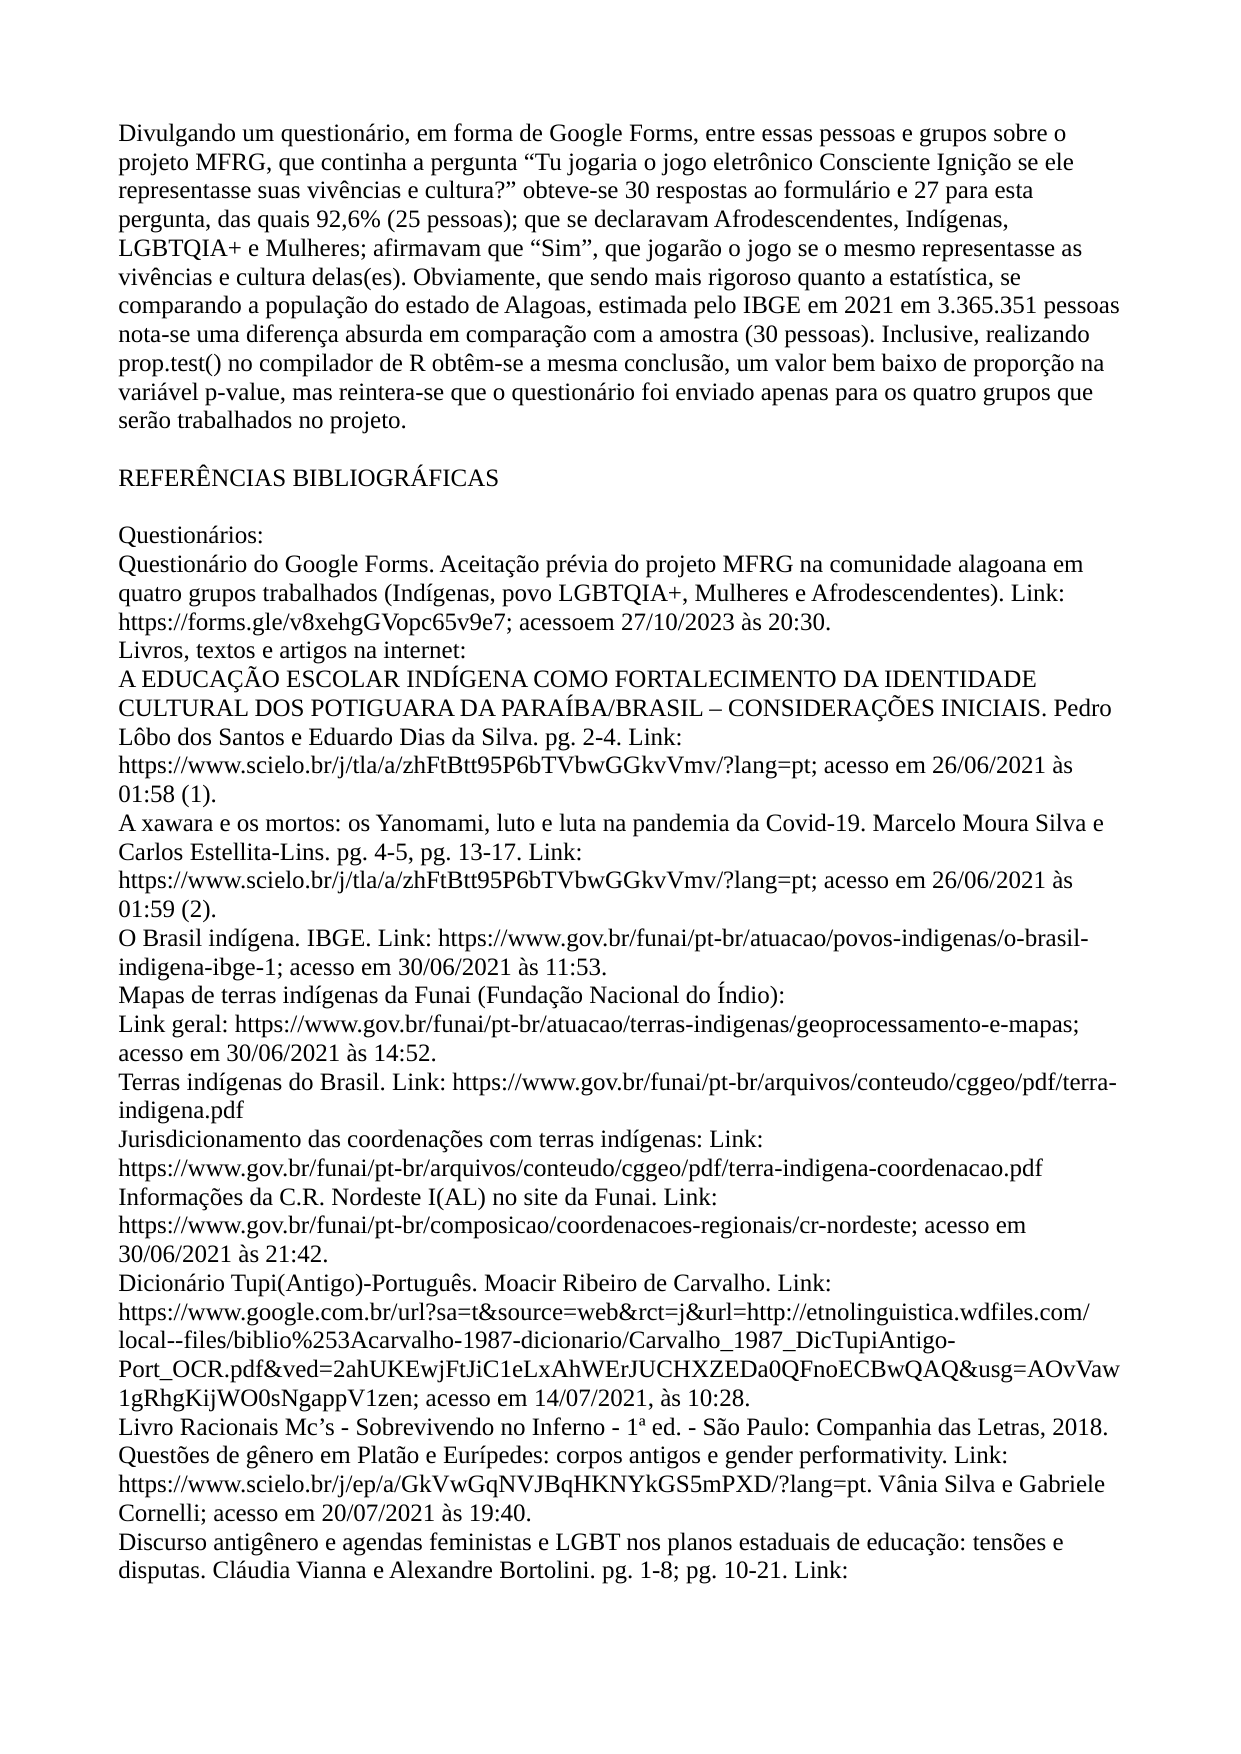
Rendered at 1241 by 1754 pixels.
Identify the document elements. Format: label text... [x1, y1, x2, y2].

text Discurso antigênero e agendas feministas e LGBT nos planos estaduais de educação: tensões e disputas. Cláudia Vianna e Alexandre Bortolini. pg. 1-8; pg. 10-21. Link: [118, 1527, 1122, 1584]
text Dicionário Tupi(Antigo)-Português. Moacir Ribeiro de Carvalho. Link: https://www.google.com.br/url?sa=t&source=web&rct=j&url=http://etnolinguistica.wdfiles.com/local--files/biblio%253Acarvalho-1987-dicionario/Carvalho_1987_DicTupiAntigo-Port_OCR.pdf&ved=2ahUKEwjFtJiC1eLxAhWErJUCHXZEDa0QFnoECBwQAQ&usg=AOvVaw1gRhgKijWO0sNgappV1zen; acesso em 14/07/2021, às 10:28. [118, 1268, 1122, 1412]
text Livros, textos e artigos na internet: [118, 636, 1122, 664]
text Questionário do Google Forms. Aceitação prévia do projeto MFRG na comunidade alagoana em quatro grupos trabalhados (Indígenas, povo LGBTQIA+, Mulheres e Afrodescendentes). Link: https://forms.gle/v8xehgGVopc65v9e7; acessoem 27/10/2023 às 20:30. [118, 549, 1122, 636]
text Informações da C.R. Nordeste I(AL) no site da Funai. Link: https://www.gov.br/funai/pt-br/composicao/coordenacoes-regionais/cr-nordeste; acesso em 30/06/2021 às 21:42. [118, 1182, 1122, 1268]
text Divulgando um questionário, em forma de Google Forms, entre essas pessoas e grupos sobre o projeto MFRG, que continha a pergunta “Tu jogaria o jogo eletrônico Consciente Ignição se ele representasse suas vivências e cultura?” obteve-se 30 respostas ao formulário e 27 para esta pergunta, das quais 92,6% (25 pessoas); que se declaravam Afrodescendentes, Indígenas, LGBTQIA+ e Mulheres; afirmavam que “Sim”, que jogarão o jogo se o mesmo representasse as vivências e cultura delas(es). Obviamente, que sendo mais rigoroso quanto a estatística, se comparando a população do estado de Alagoas, estimada pelo IBGE em 2021 em 3.365.351 pessoas nota-se uma diferença absurda em comparação com a amostra (30 pessoas). Inclusive, realizando prop.test() no compilador de R obtêm-se a mesma conclusão, um valor bem baixo de proporção na variável p-value, mas reintera-se que o questionário foi enviado apenas para os quatro grupos que serão trabalhados no projeto. [118, 118, 1122, 434]
text Livro Racionais Mc’s - Sobrevivendo no Inferno - 1ª ed. - São Paulo: Companhia das Letras, 2018. [118, 1412, 1122, 1441]
text O Brasil indígena. IBGE. Link: https://www.gov.br/funai/pt-br/atuacao/povos-indigenas/o-brasil-indigena-ibge-1; acesso em 30/06/2021 às 11:53. [118, 923, 1122, 981]
text Jurisdicionamento das coordenações com terras indígenas: Link: https://www.gov.br/funai/pt-br/arquivos/conteudo/cggeo/pdf/terra-indigena-coordenacao.pdf [118, 1124, 1122, 1182]
text Questões de gênero em Platão e Eurípedes: corpos antigos e gender performativity. Link: https://www.scielo.br/j/ep/a/GkVwGqNVJBqHKNYkGS5mPXD/?lang=pt. Vânia Silva e Gabriele Cornelli; acesso em 20/07/2021 às 19:40. [118, 1441, 1122, 1527]
text Terras indígenas do Brasil. Link: https://www.gov.br/funai/pt-br/arquivos/conteudo/cggeo/pdf/terra-indigena.pdf [118, 1067, 1122, 1124]
text Link geral: https://www.gov.br/funai/pt-br/atuacao/terras-indigenas/geoprocessamento-e-mapas; acesso em 30/06/2021 às 14:52. [118, 1009, 1122, 1067]
text A xawara e os mortos: os Yanomami, luto e luta na pandemia da Covid-19. Marcelo Moura Silva e Carlos Estellita-Lins. pg. 4-5, pg. 13-17. Link: https://www.scielo.br/j/tla/a/zhFtBtt95P6bTVbwGGkvVmv/?lang=pt; acesso em 26/06/2021 às 01:59 (2). [118, 808, 1122, 923]
text A EDUCAÇÃO ESCOLAR INDÍGENA COMO FORTALECIMENTO DA IDENTIDADE CULTURAL DOS POTIGUARA DA PARAÍBA/BRASIL – CONSIDERAÇÕES INICIAIS. Pedro Lôbo dos Santos e Eduardo Dias da Silva. pg. 2-4. Link: https://www.scielo.br/j/tla/a/zhFtBtt95P6bTVbwGGkvVmv/?lang=pt; acesso em 26/06/2021 às 01:58 (1). [118, 664, 1122, 808]
text Questionários: [118, 521, 1122, 549]
text REFERÊNCIAS BIBLIOGRÁFICAS [118, 463, 1122, 492]
text Mapas de terras indígenas da Funai (Fundação Nacional do Índio): [118, 981, 1122, 1009]
